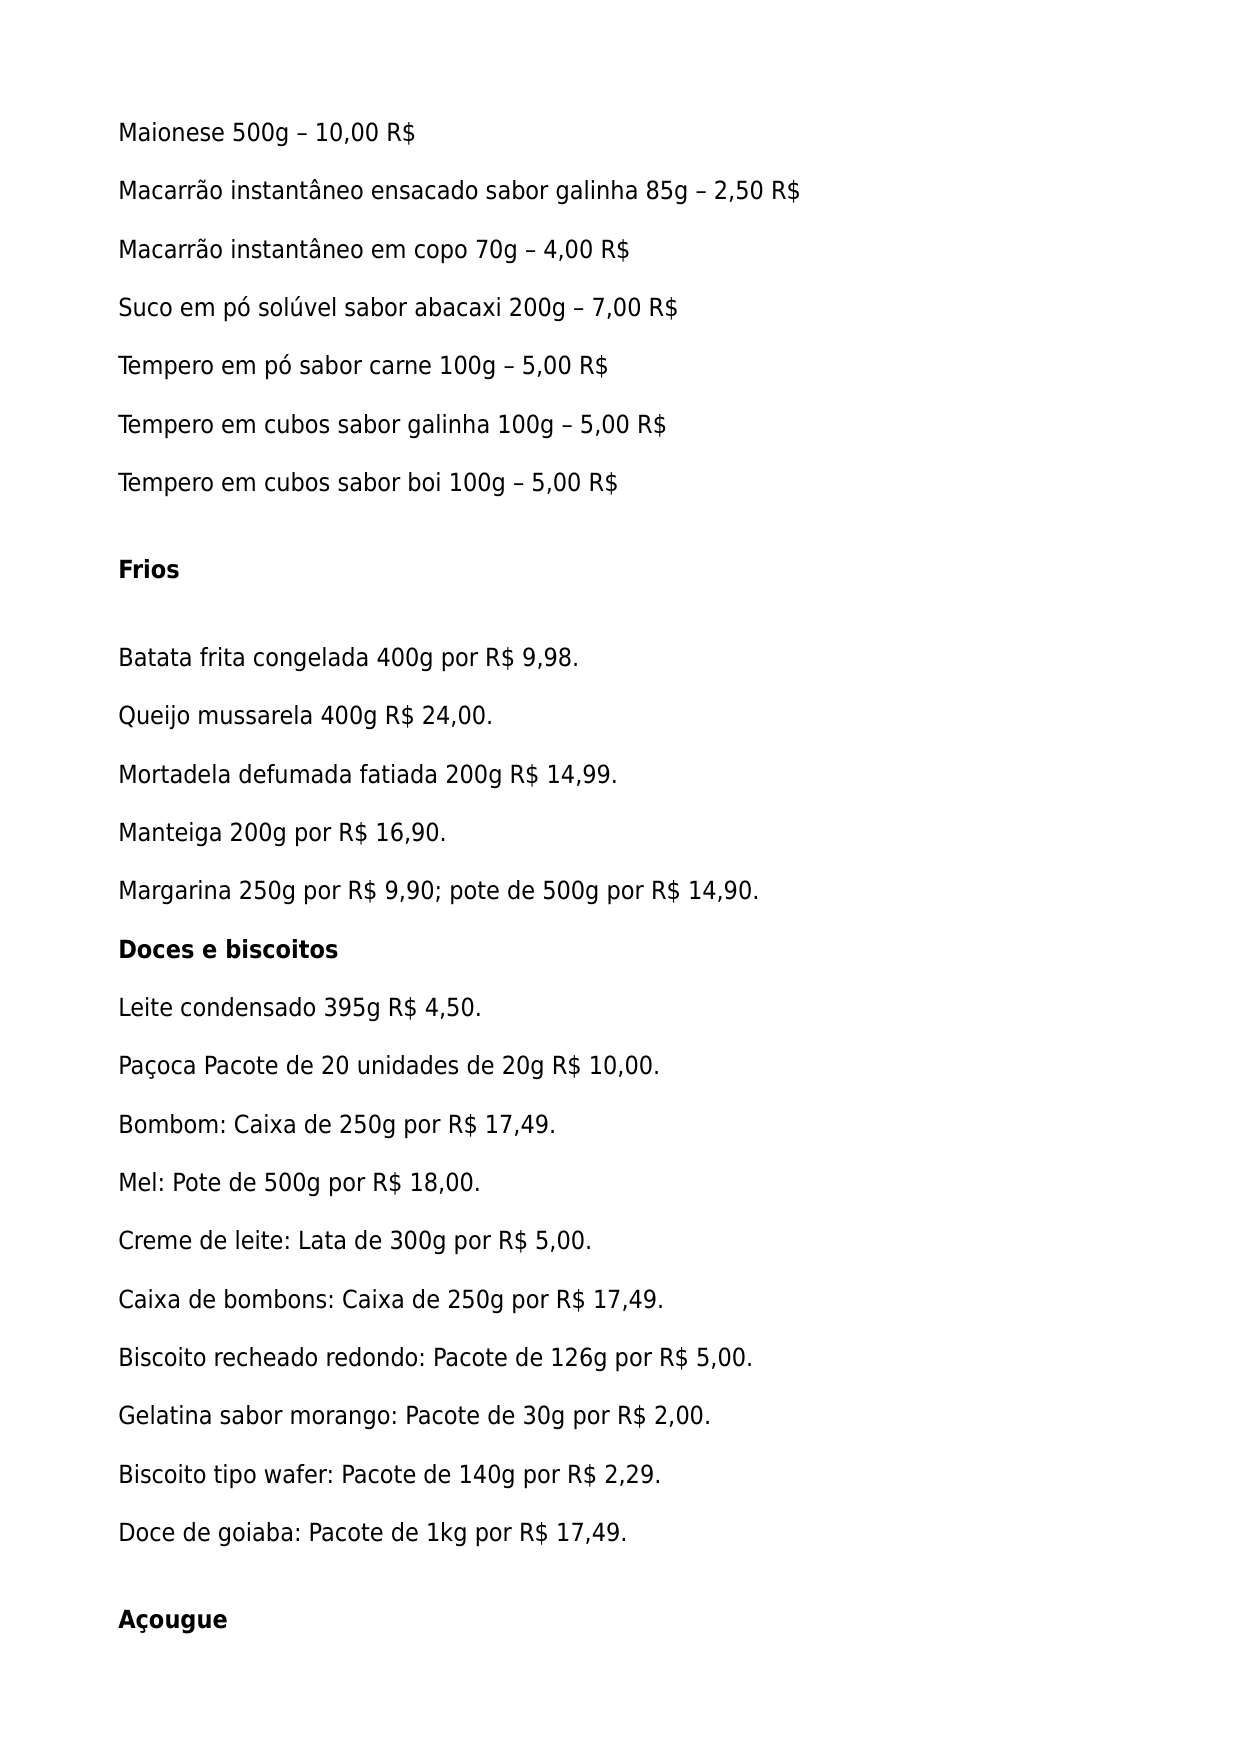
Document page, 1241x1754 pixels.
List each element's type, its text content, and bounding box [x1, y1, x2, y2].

text Frios [118, 556, 1122, 585]
text Macarrão instantâneo em copo 70g – 4,00 R$ [118, 235, 1122, 264]
text Tempero em pó sabor carne 100g – 5,00 R$ [118, 351, 1122, 381]
text Tempero em cubos sabor boi 100g – 5,00 R$ [118, 468, 1122, 497]
text Suco em pó solúvel sabor abacaxi 200g – 7,00 R$ [118, 293, 1122, 322]
text Açougue [118, 1606, 1122, 1635]
text Maionese 500g – 10,00 R$ [118, 118, 1122, 147]
text Batata frita congelada 400g por R$ 9,98. Queijo mussarela 400g R$ 24,00. Mortadela defumada fatiada 200g R$ 14,99. Manteiga 200g por R$ 16,90. Margarina 250g por R$ 9,90; pote de 500g por R$ 14,90. [118, 643, 1122, 906]
text Tempero em cubos sabor galinha 100g – 5,00 R$ [118, 410, 1122, 439]
text Macarrão instantâneo ensacado sabor galinha 85g – 2,50 R$ [118, 176, 1122, 206]
text Doces e biscoitos [118, 935, 1122, 964]
text Leite condensado 395g R$ 4,50. Paçoca Pacote de 20 unidades de 20g R$ 10,00. Bombom: Caixa de 250g por R$ 17,49. Mel: Pote de 500g por R$ 18,00. Creme de leite: Lata de 300g por R$ 5,00. Caixa de bombons: Caixa de 250g por R$ 17,49. Biscoito recheado redondo: Pacote de 126g por R$ 5,00. Gelatina sabor morango: Pacote de 30g por R$ 2,00. Biscoito tipo wafer: Pacote de 140g por R$ 2,29. Doce de goiaba: Pacote de 1kg por R$ 17,49. [118, 993, 1122, 1547]
